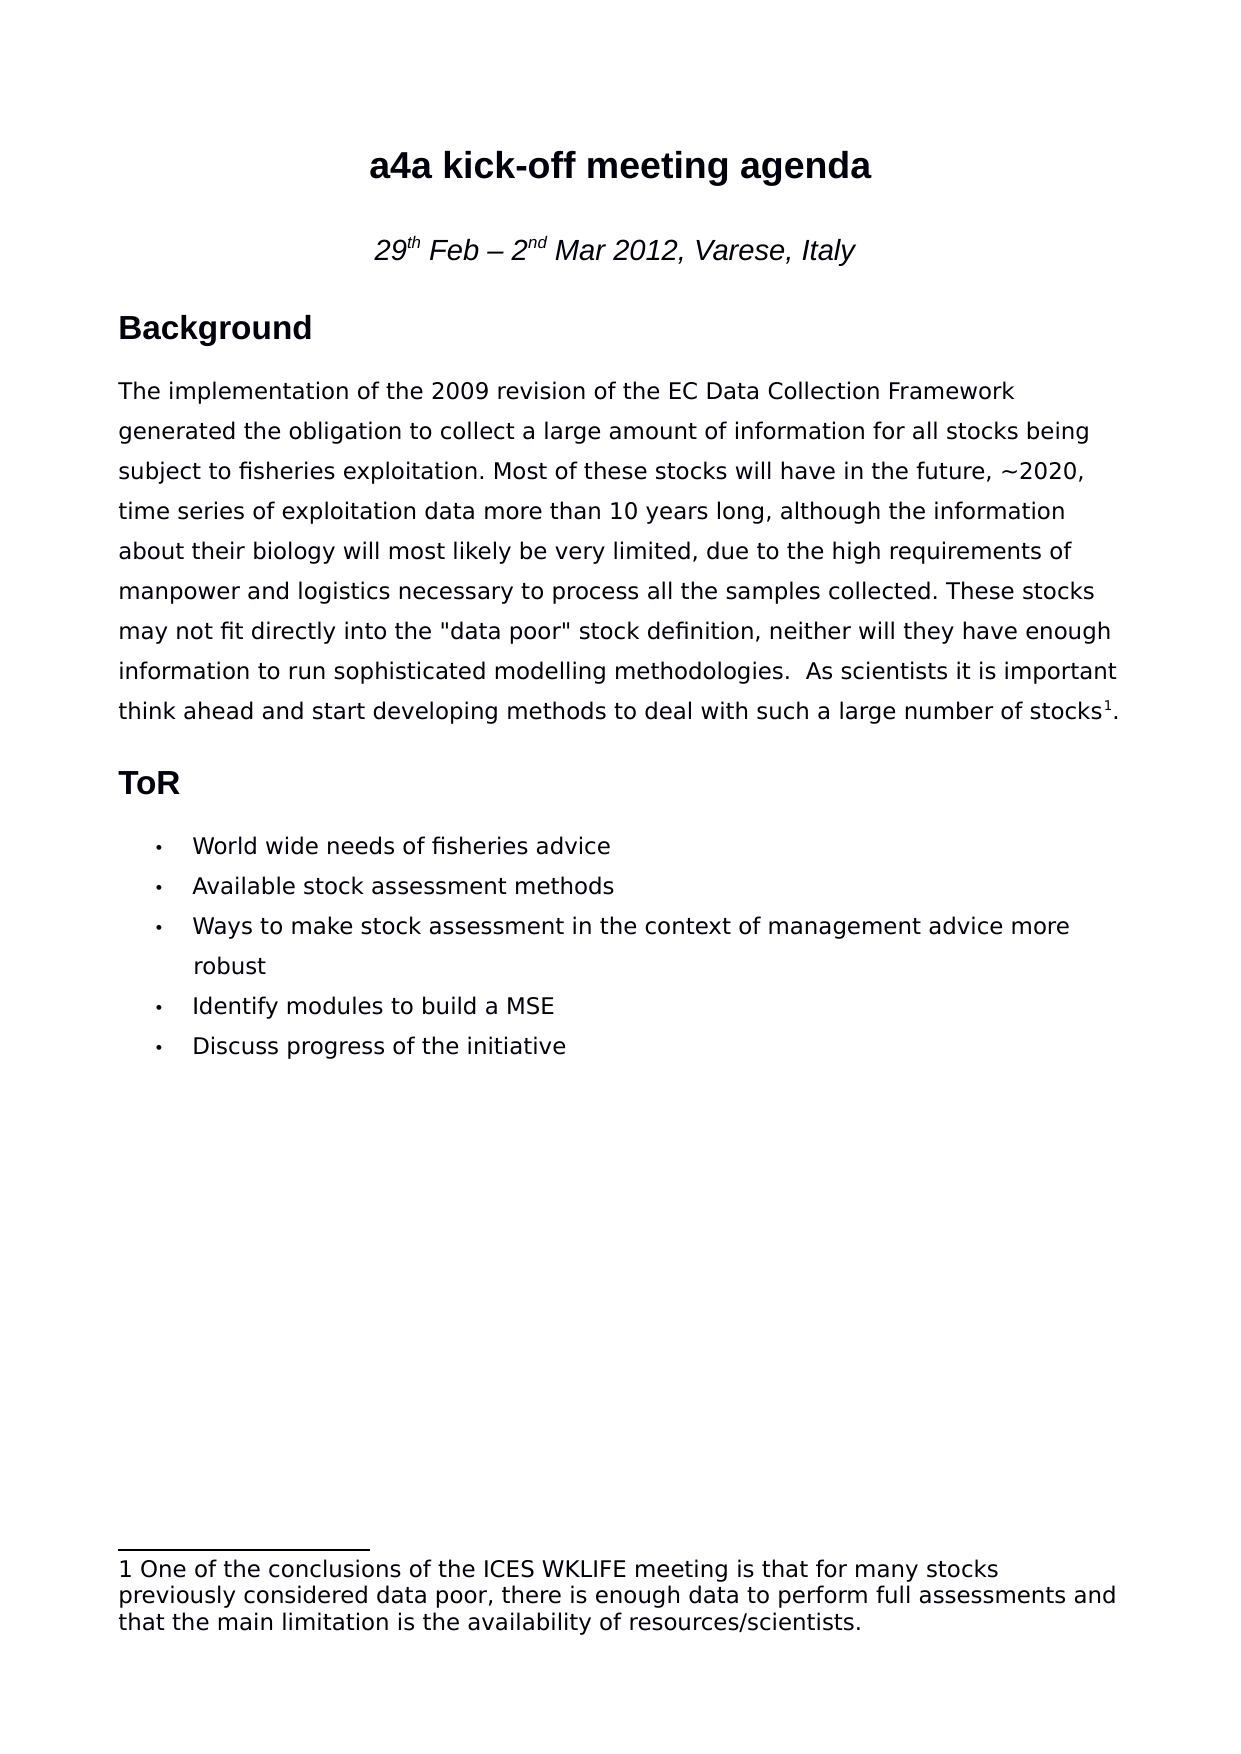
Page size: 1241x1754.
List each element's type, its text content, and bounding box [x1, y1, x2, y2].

list Identify modules to build a MSE [156, 993, 1122, 1020]
subtitle 29th Feb – 2nd Mar 2012, Varese, Italy [118, 233, 1122, 266]
list Ways to make stock assessment in the context of management advice more robust [156, 913, 1122, 980]
list Available stock assessment methods [156, 873, 1122, 900]
text One of the conclusions of the ICES WKLIFE meeting is that for many stocks previously considered data poor, there is enough data to perform full assessments and that the main limitation is the availability of resources/scientists. [118, 1556, 1122, 1636]
title a4a kick-off meeting agenda [118, 143, 1122, 186]
subtitle Background [118, 308, 1122, 347]
text The implementation of the 2009 revision of the EC Data Collection Framework generated the obligation to collect a large amount of information for all stocks being subject to fisheries exploitation. Most of these stocks will have in the future, ~2020, time series of exploitation data more than 10 years long, although the information about their biology will most likely be very limited, due to the high requirements of manpower and logistics necessary to process all the samples collected. These stocks may not fit directly into the "data poor" stock definition, neither will they have enough information to run sophisticated modelling methodologies. As scientists it is important think ahead and start developing methods to deal with such a large number of stocks. [118, 378, 1122, 725]
list Discuss progress of the initiative [156, 1033, 1122, 1060]
subtitle ToR [118, 763, 1122, 802]
list World wide needs of fisheries advice [156, 833, 1122, 860]
